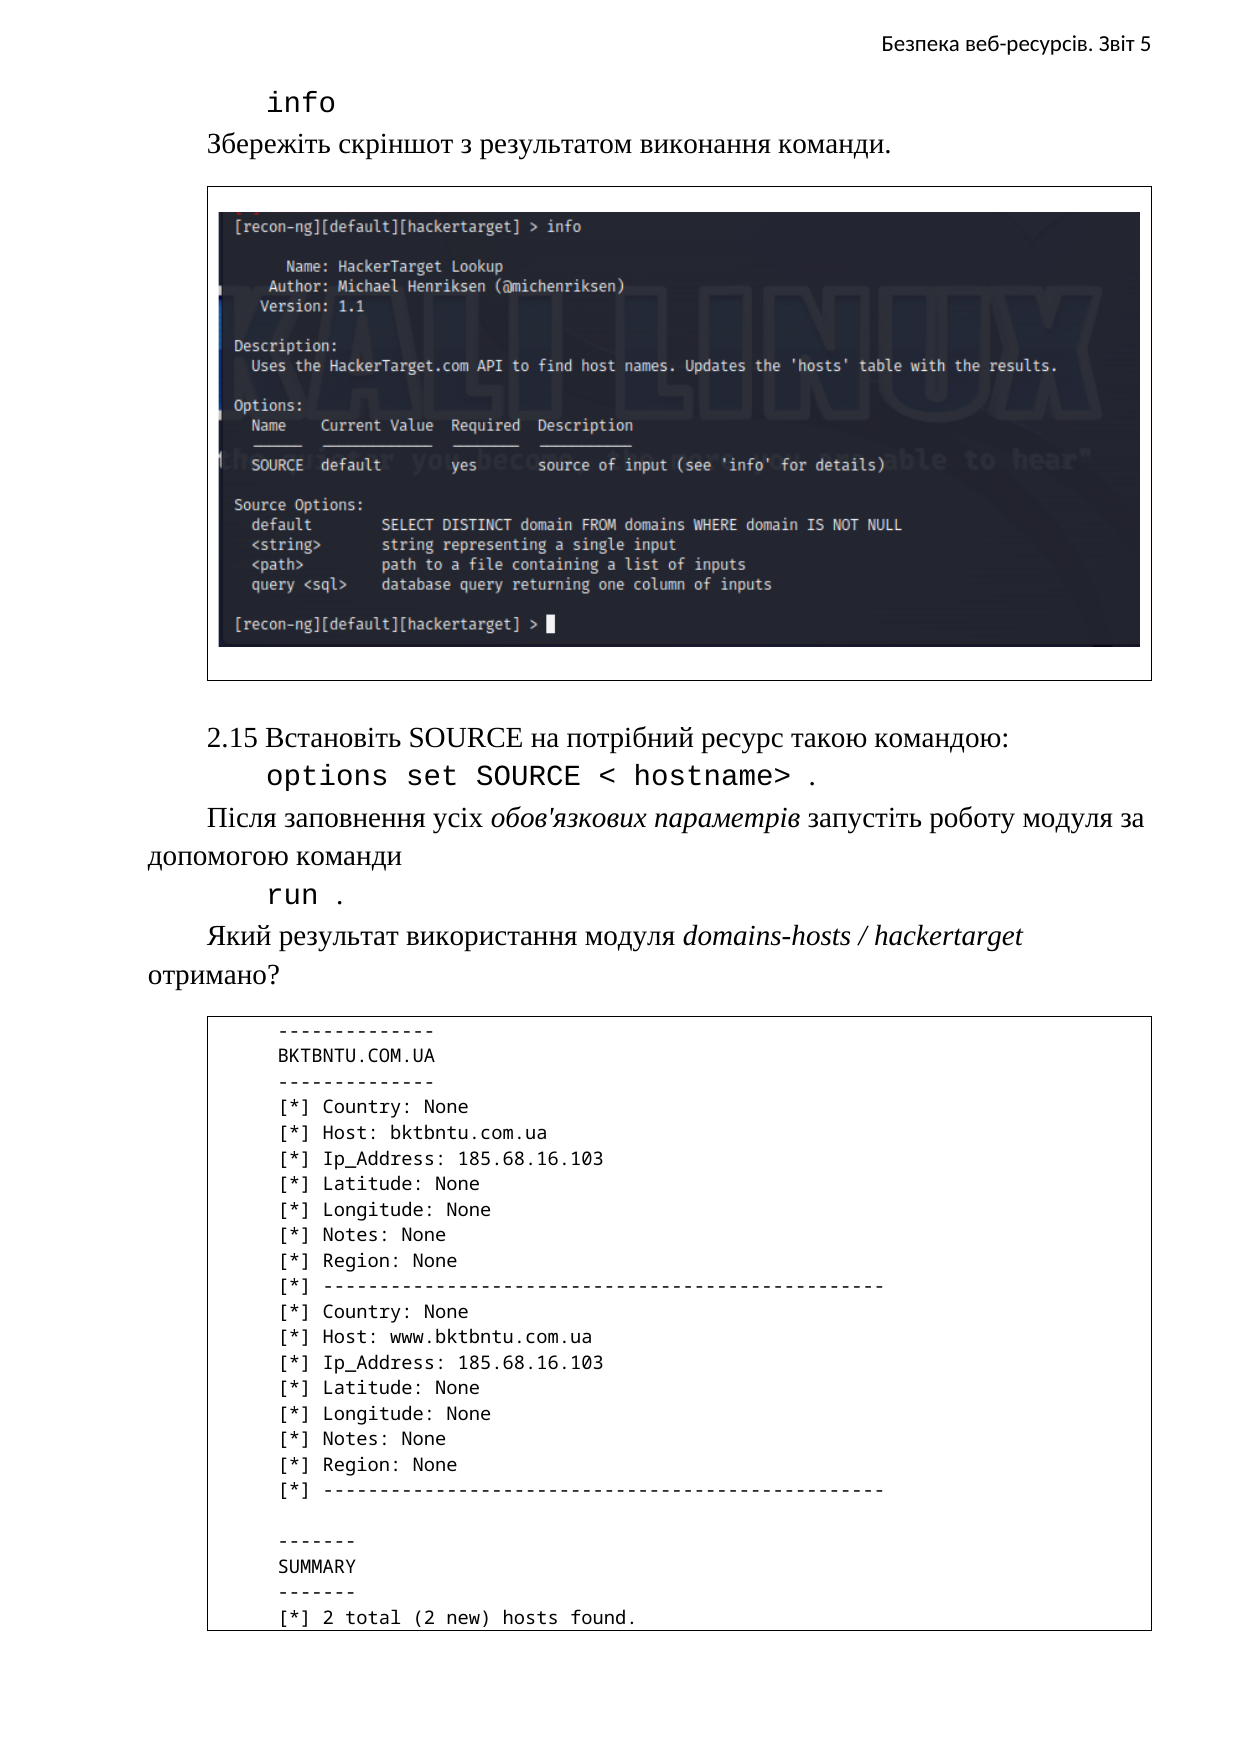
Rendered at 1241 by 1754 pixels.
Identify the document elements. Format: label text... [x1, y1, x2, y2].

list Збережіть скріншот з результатом виконання команди. [148, 126, 1152, 160]
picture [218, 212, 1140, 647]
table_header -------------- BKTBNTU.COM.UA -------------- [*] Country: None [*] Host: bktbntu.com.ua [*] Ip_Address: 185.68.16.103 [*] Latitude: None [*] Longitude: None [*] Notes: None [*] Region: None [*] -------------------------------------------------- [*] Country: None [*] Host: www.bktbntu.com.ua [*] Ip_Address: 185.68.16.103 [*] Latitude: None [*] Longitude: None [*] Notes: None [*] Region: None [*] -------------------------------------------------- ------- SUMMARY ------- [*] 2 total (2 new) hosts found. [208, 1017, 1151, 1630]
list Який результат використання модуля domains-hosts / hackertarget отримано? [148, 918, 1152, 990]
list run . [148, 877, 1152, 913]
list options set SOURCE < hostname> . [148, 758, 1152, 794]
table_header [208, 187, 1151, 680]
list 2.15 Встановіть SOURCE на потрібний ресурс такою командою: [148, 720, 1152, 753]
list info [148, 88, 1152, 122]
list Після заповнення усіх обов'язкових параметрів запустіть роботу модуля за допомогою команди [148, 800, 1152, 872]
